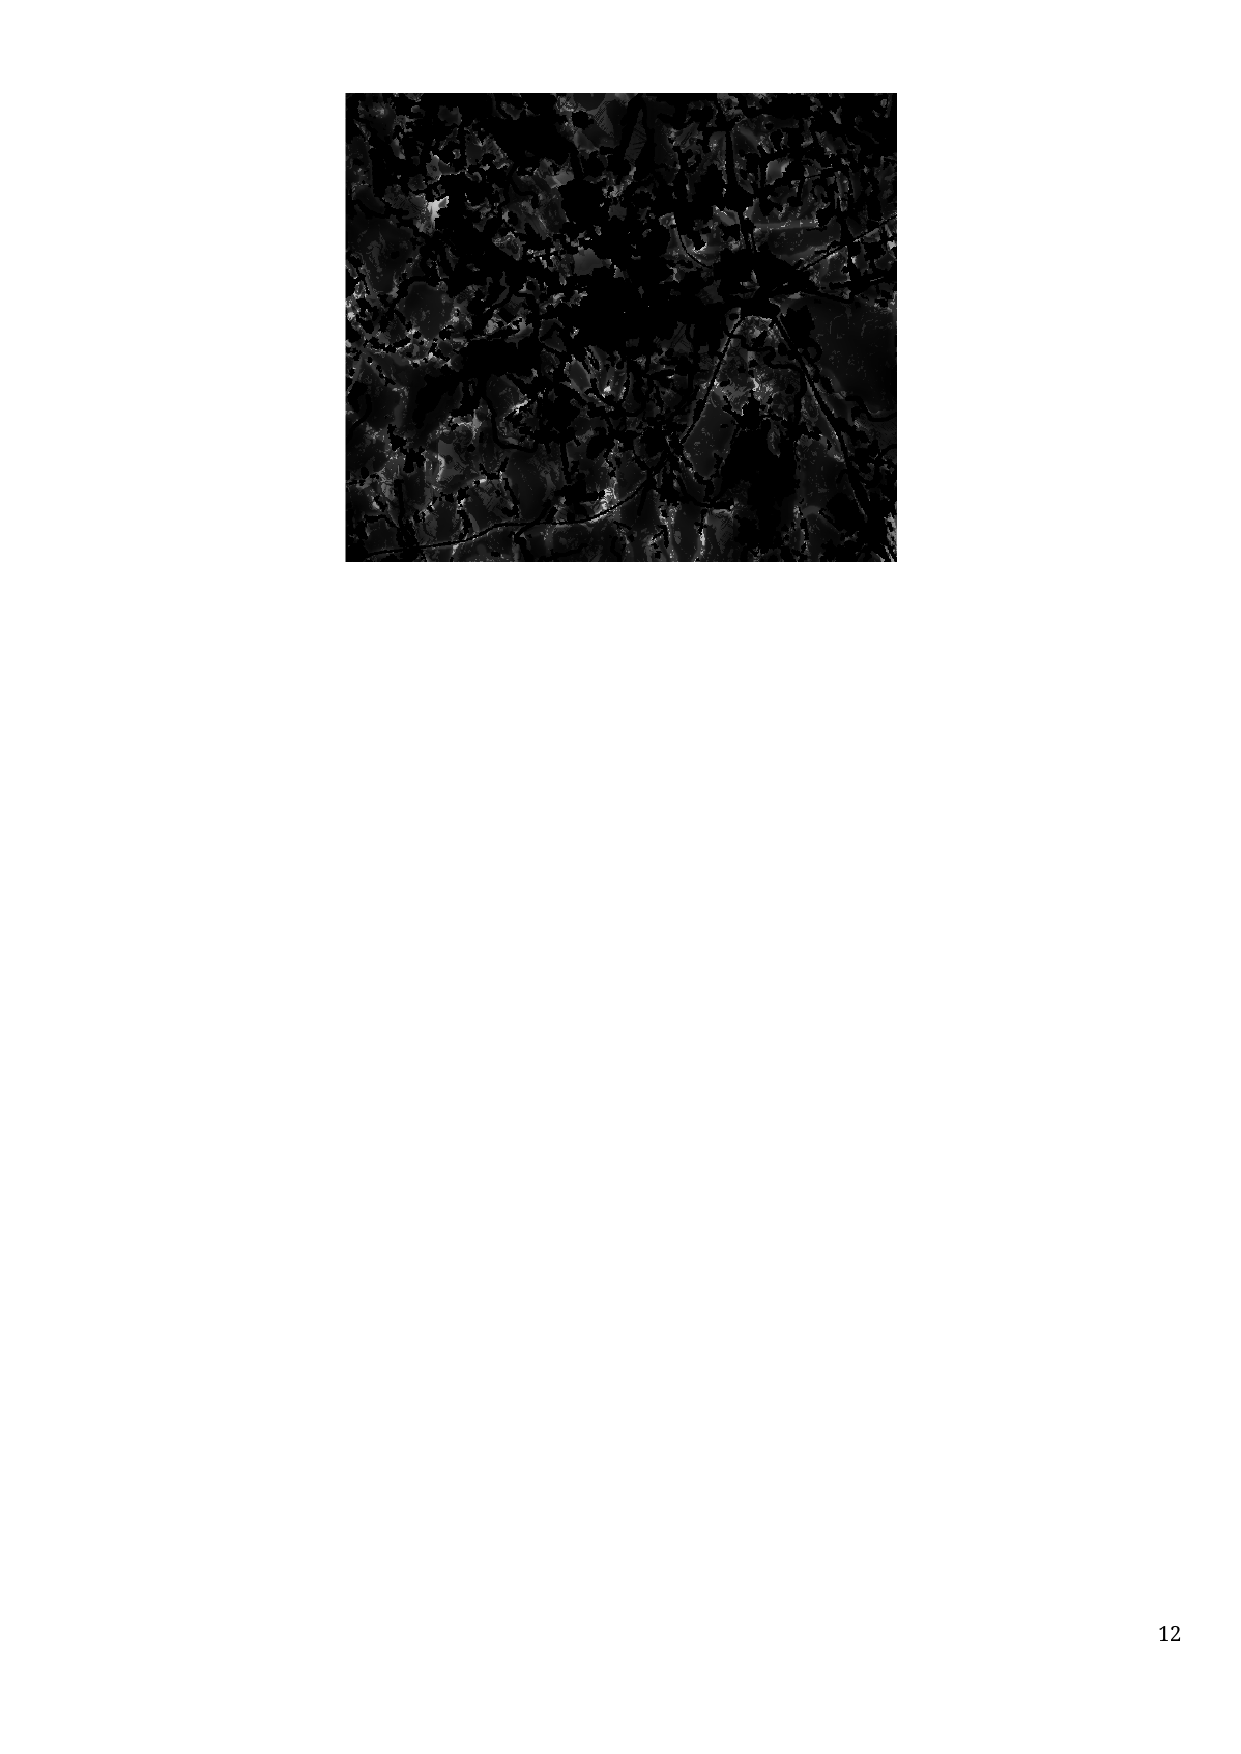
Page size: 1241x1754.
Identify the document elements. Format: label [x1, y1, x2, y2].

picture [339, 88, 901, 567]
